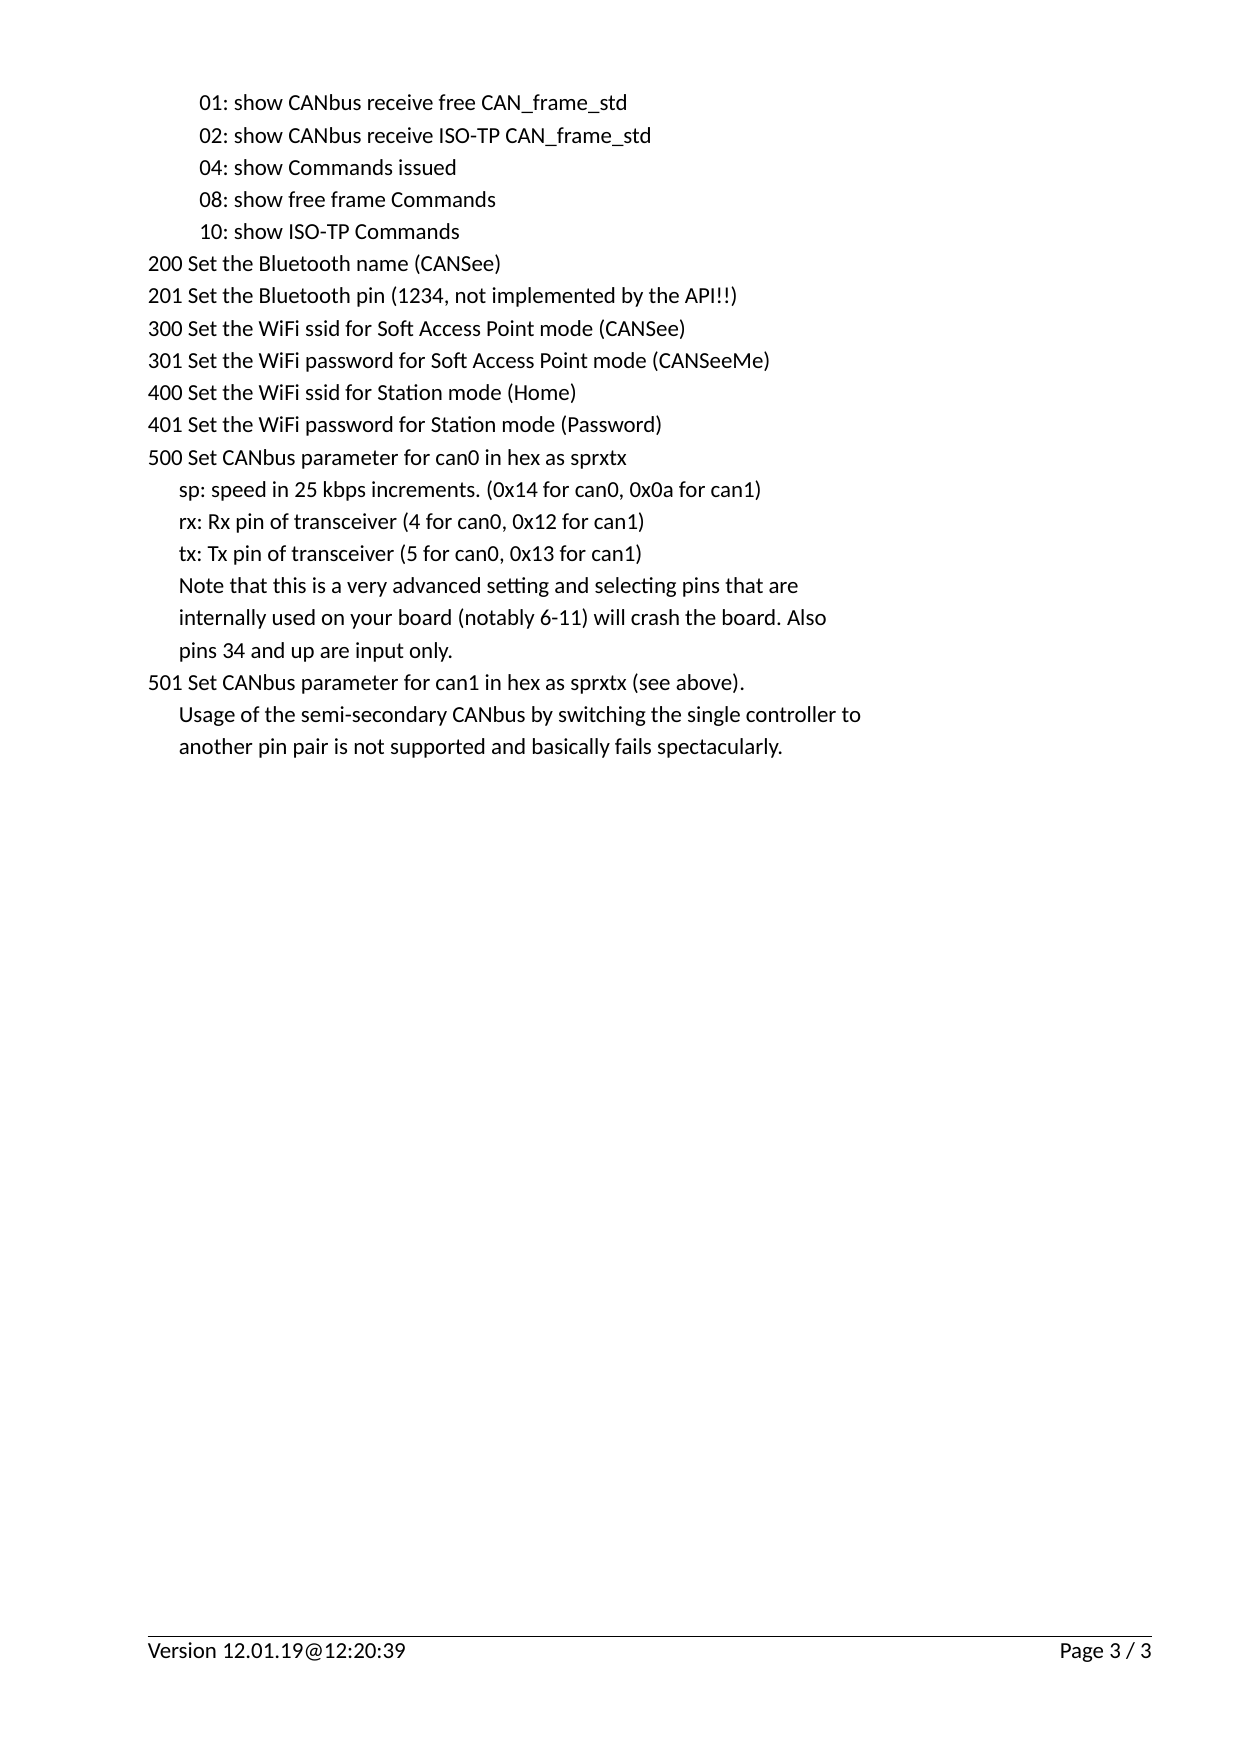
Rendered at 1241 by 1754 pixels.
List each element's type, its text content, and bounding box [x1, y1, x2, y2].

text 01: show CANbus receive free CAN_frame_std 02: show CANbus receive ISO-TP CAN_frame_std 04: show Commands issued 08: show free frame Commands 10: show ISO-TP Commands 200 Set the Bluetooth name (CANSee) 201 Set the Bluetooth pin (1234, not implemented by the API!!) 300 Set the WiFi ssid for Soft Access Point mode (CANSee) 301 Set the WiFi password for Soft Access Point mode (CANSeeMe) 400 Set the WiFi ssid for Station mode (Home) 401 Set the WiFi password for Station mode (Password) 500 Set CANbus parameter for can0 in hex as sprxtx sp: speed in 25 kbps increments. (0x14 for can0, 0x0a for can1) rx: Rx pin of transceiver (4 for can0, 0x12 for can1) tx: Tx pin of transceiver (5 for can0, 0x13 for can1) Note that this is a very advanced setting and selecting pins that are internally used on your board (notably 6-11) will crash the board. Also pins 34 and up are input only. 501 Set CANbus parameter for can1 in hex as sprxtx (see above). Usage of the semi-secondary CANbus by switching the single controller to another pin pair is not supported and basically fails spectacularly. [148, 88, 1152, 889]
